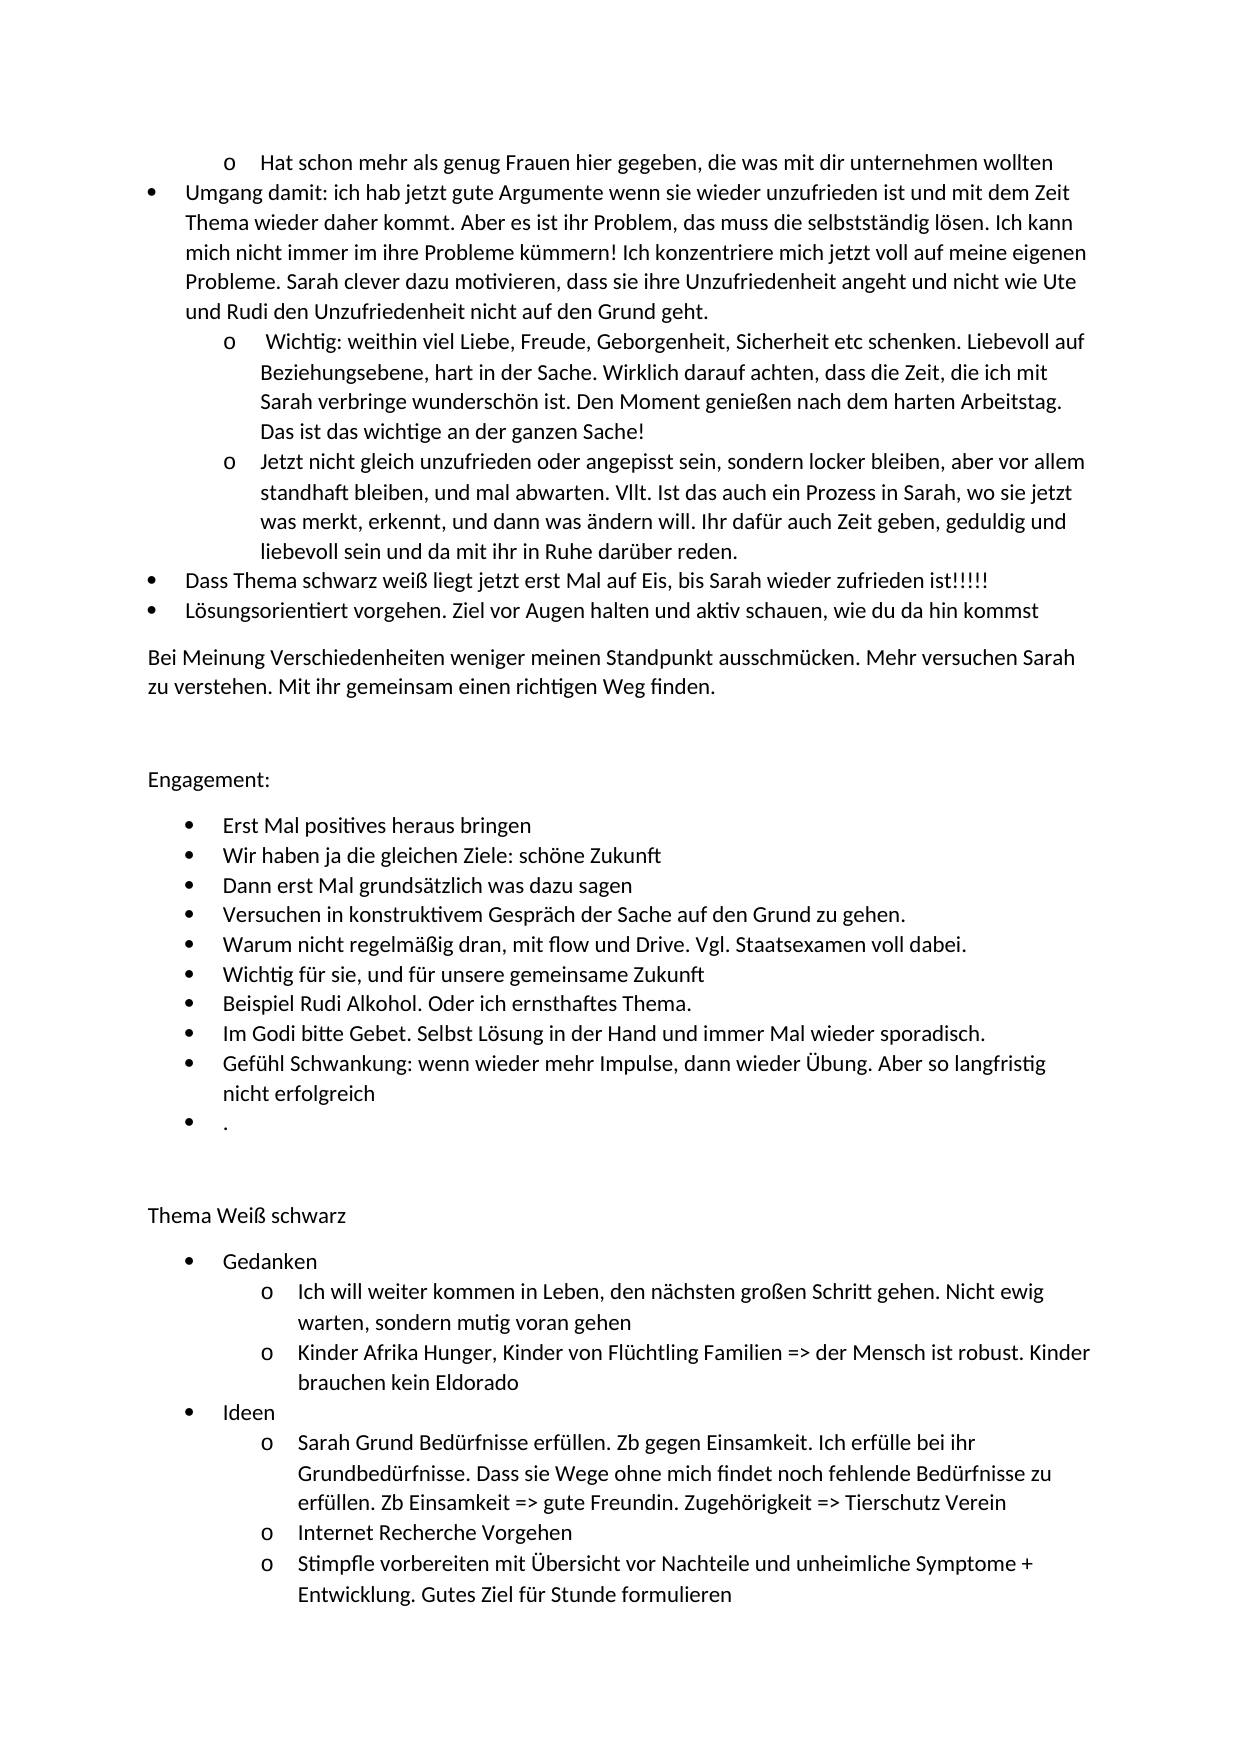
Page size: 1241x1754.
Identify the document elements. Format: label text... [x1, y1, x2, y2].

list Ideen [185, 1398, 1093, 1426]
list Jetzt nicht gleich unzufrieden oder angepisst sein, sondern locker bleiben, aber vor allem standhaft bleiben, und mal abwarten. Vllt. Ist das auch ein Prozess in Sarah, wo sie jetzt was merkt, erkennt, und dann was ändern will. Ihr dafür auch Zeit geben, geduldig und liebevoll sein und da mit ihr in Ruhe darüber reden. [223, 447, 1093, 565]
list Erst Mal positives heraus bringen [185, 811, 1093, 839]
list Warum nicht regelmäßig dran, mit flow und Drive. Vgl. Staatsexamen voll dabei. [185, 930, 1093, 958]
list Dann erst Mal grundsätzlich was dazu sagen [185, 871, 1093, 899]
text Engagement: [148, 765, 1093, 793]
list Ich will weiter kommen in Leben, den nächsten großen Schritt gehen. Nicht ewig warten, sondern mutig voran gehen [260, 1277, 1093, 1336]
list Sarah Grund Bedürfnisse erfüllen. Zb gegen Einsamkeit. Ich erfülle bei ihr Grundbedürfnisse. Dass sie Wege ohne mich findet noch fehlende Bedürfnisse zu erfüllen. Zb Einsamkeit => gute Freundin. Zugehörigkeit => Tierschutz Verein [260, 1428, 1093, 1516]
text Bei Meinung Verschiedenheiten weniger meinen Standpunkt ausschmücken. Mehr versuchen Sarah zu verstehen. Mit ihr gemeinsam einen richtigen Weg finden. [148, 643, 1093, 700]
list Kinder Afrika Hunger, Kinder von Flüchtling Familien => der Mensch ist robust. Kinder brauchen kein Eldorado [260, 1338, 1093, 1396]
list Internet Recherche Vorgehen [260, 1518, 1093, 1547]
list Beispiel Rudi Alkohol. Oder ich ernsthaftes Thema. [185, 989, 1093, 1018]
list . [185, 1108, 1093, 1136]
list Im Godi bitte Gebet. Selbst Lösung in der Hand und immer Mal wieder sporadisch. [185, 1019, 1093, 1047]
list Versuchen in konstruktivem Gespräch der Sache auf den Grund zu gehen. [185, 901, 1093, 928]
list Lösungsorientiert vorgehen. Ziel vor Augen halten und aktiv schauen, wie du da hin kommst [148, 596, 1093, 624]
list Wir haben ja die gleichen Ziele: schöne Zukunft [185, 841, 1093, 869]
list Gefühl Schwankung: wenn wieder mehr Impulse, dann wieder Übung. Aber so langfristig nicht erfolgreich [185, 1049, 1093, 1107]
list Gedanken [185, 1247, 1093, 1275]
list Umgang damit: ich hab jetzt gute Argumente wenn sie wieder unzufrieden ist und mit dem Zeit Thema wieder daher kommt. Aber es ist ihr Problem, das muss die selbstständig lösen. Ich kann mich nicht immer im ihre Probleme kümmern! Ich konzentriere mich jetzt voll auf meine eigenen Probleme. Sarah clever dazu motivieren, dass sie ihre Unzufriedenheit angeht und nicht wie Ute und Rudi den Unzufriedenheit nicht auf den Grund geht. [148, 178, 1093, 325]
list Wichtig für sie, und für unsere gemeinsame Zukunft [185, 960, 1093, 988]
list Stimpfle vorbereiten mit Übersicht vor Nachteile und unheimliche Symptome + Entwicklung. Gutes Ziel für Stunde formulieren [260, 1549, 1093, 1608]
text Thema Weiß schwarz [148, 1201, 1093, 1229]
list Wichtig: weithin viel Liebe, Freude, Geborgenheit, Sicherheit etc schenken. Liebevoll auf Beziehungsebene, hart in der Sache. Wirklich darauf achten, dass die Zeit, die ich mit Sarah verbringe wunderschön ist. Den Moment genießen nach dem harten Arbeitstag. Das ist das wichtige an der ganzen Sache! [223, 327, 1093, 445]
list Dass Thema schwarz weiß liegt jetzt erst Mal auf Eis, bis Sarah wieder zufrieden ist!!!!! [148, 567, 1093, 595]
list Hat schon mehr als genug Frauen hier gegeben, die was mit dir unternehmen wollten [223, 148, 1093, 177]
